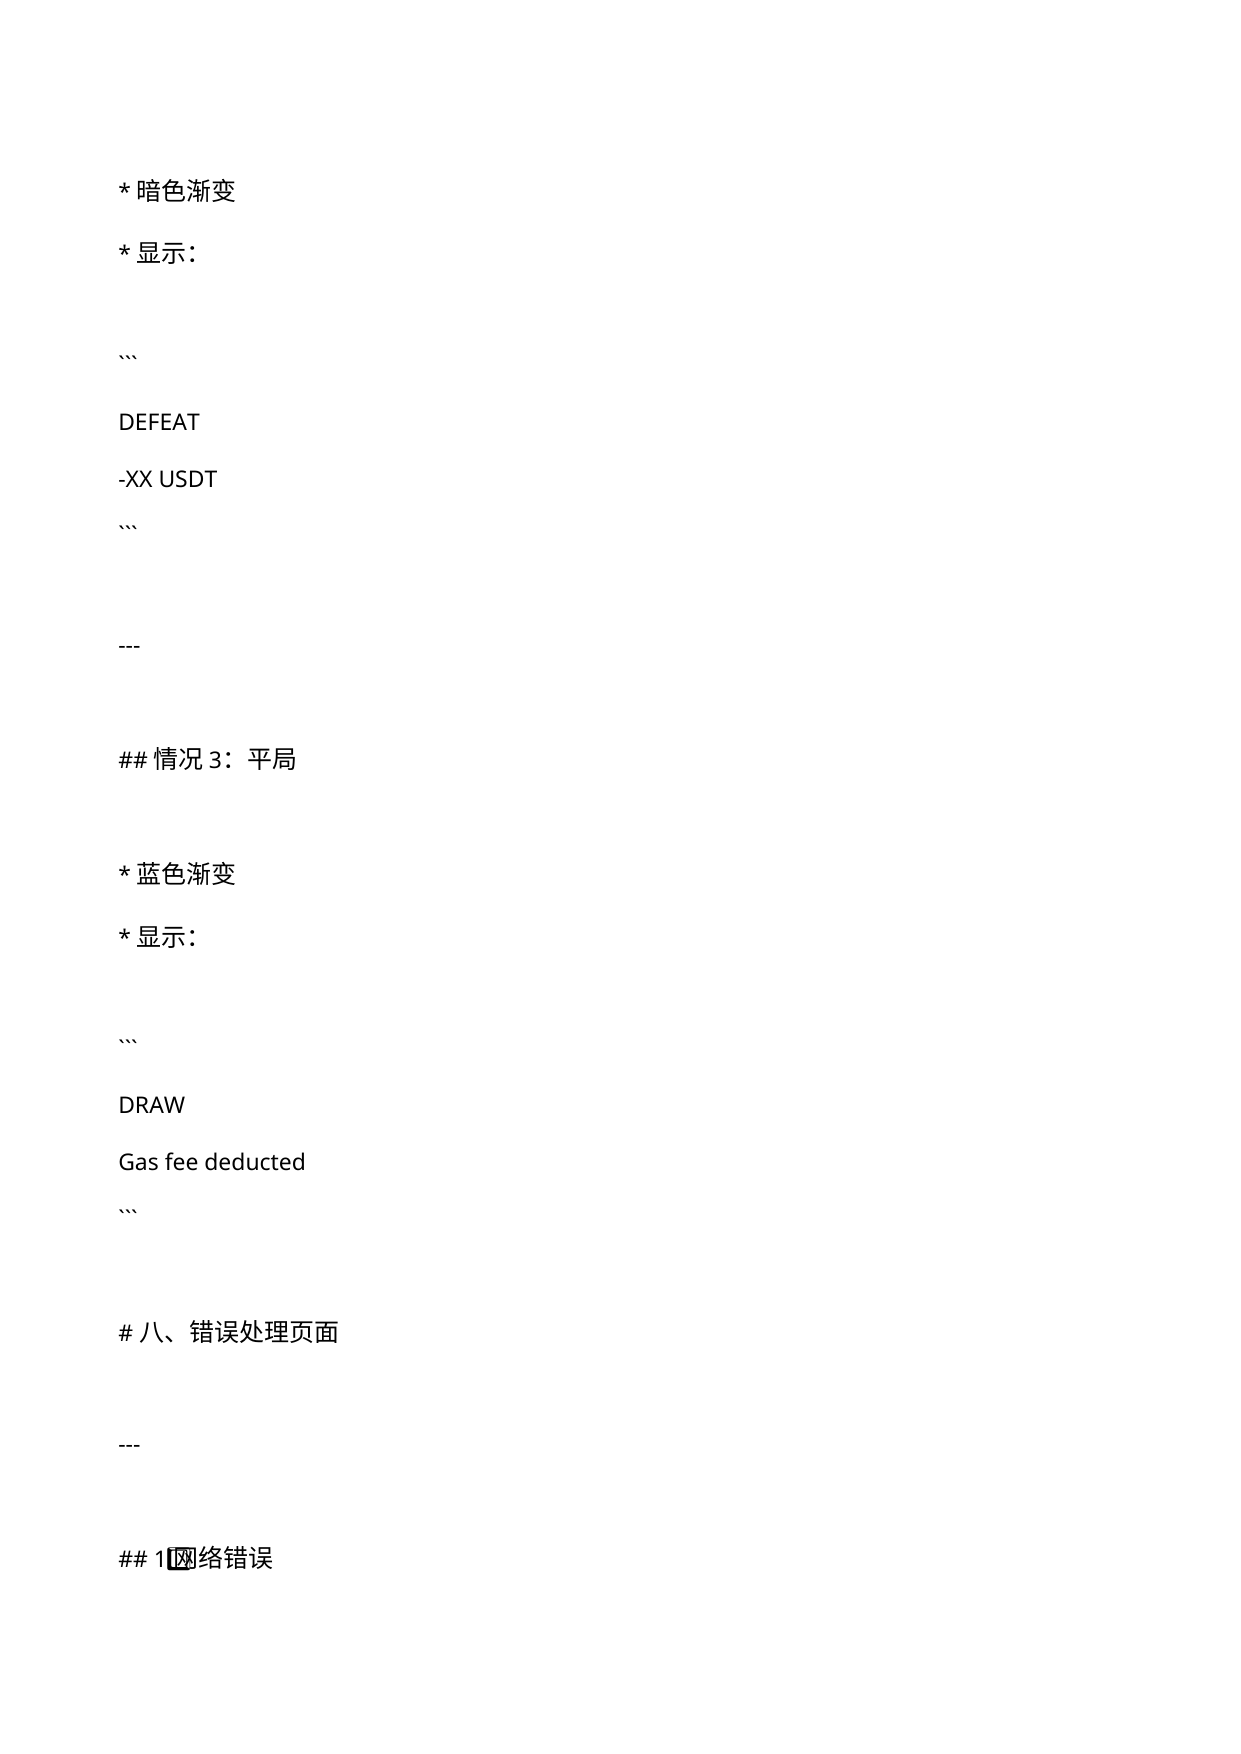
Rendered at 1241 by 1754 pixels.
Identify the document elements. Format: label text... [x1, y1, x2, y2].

text ``` [118, 519, 1122, 551]
text * 暗色渐变 [118, 171, 1122, 207]
text DEFEAT [118, 406, 1122, 437]
text DRAW [118, 1089, 1122, 1121]
text --- [118, 1428, 1122, 1459]
text * 蓝色渐变 [118, 854, 1122, 891]
text ``` [118, 1033, 1122, 1064]
text # 八、错误处理页面 [118, 1313, 1122, 1349]
text * 显示： [118, 234, 1122, 270]
text ## 1️⃣ 网络错误 [118, 1538, 1122, 1574]
text ``` [118, 349, 1122, 380]
text ``` [118, 1203, 1122, 1234]
text * 显示： [118, 917, 1122, 953]
text Gas fee deducted [118, 1146, 1122, 1177]
text -XX USDT [118, 463, 1122, 494]
text ## 情况3：平局 [118, 739, 1122, 775]
text --- [118, 629, 1122, 661]
